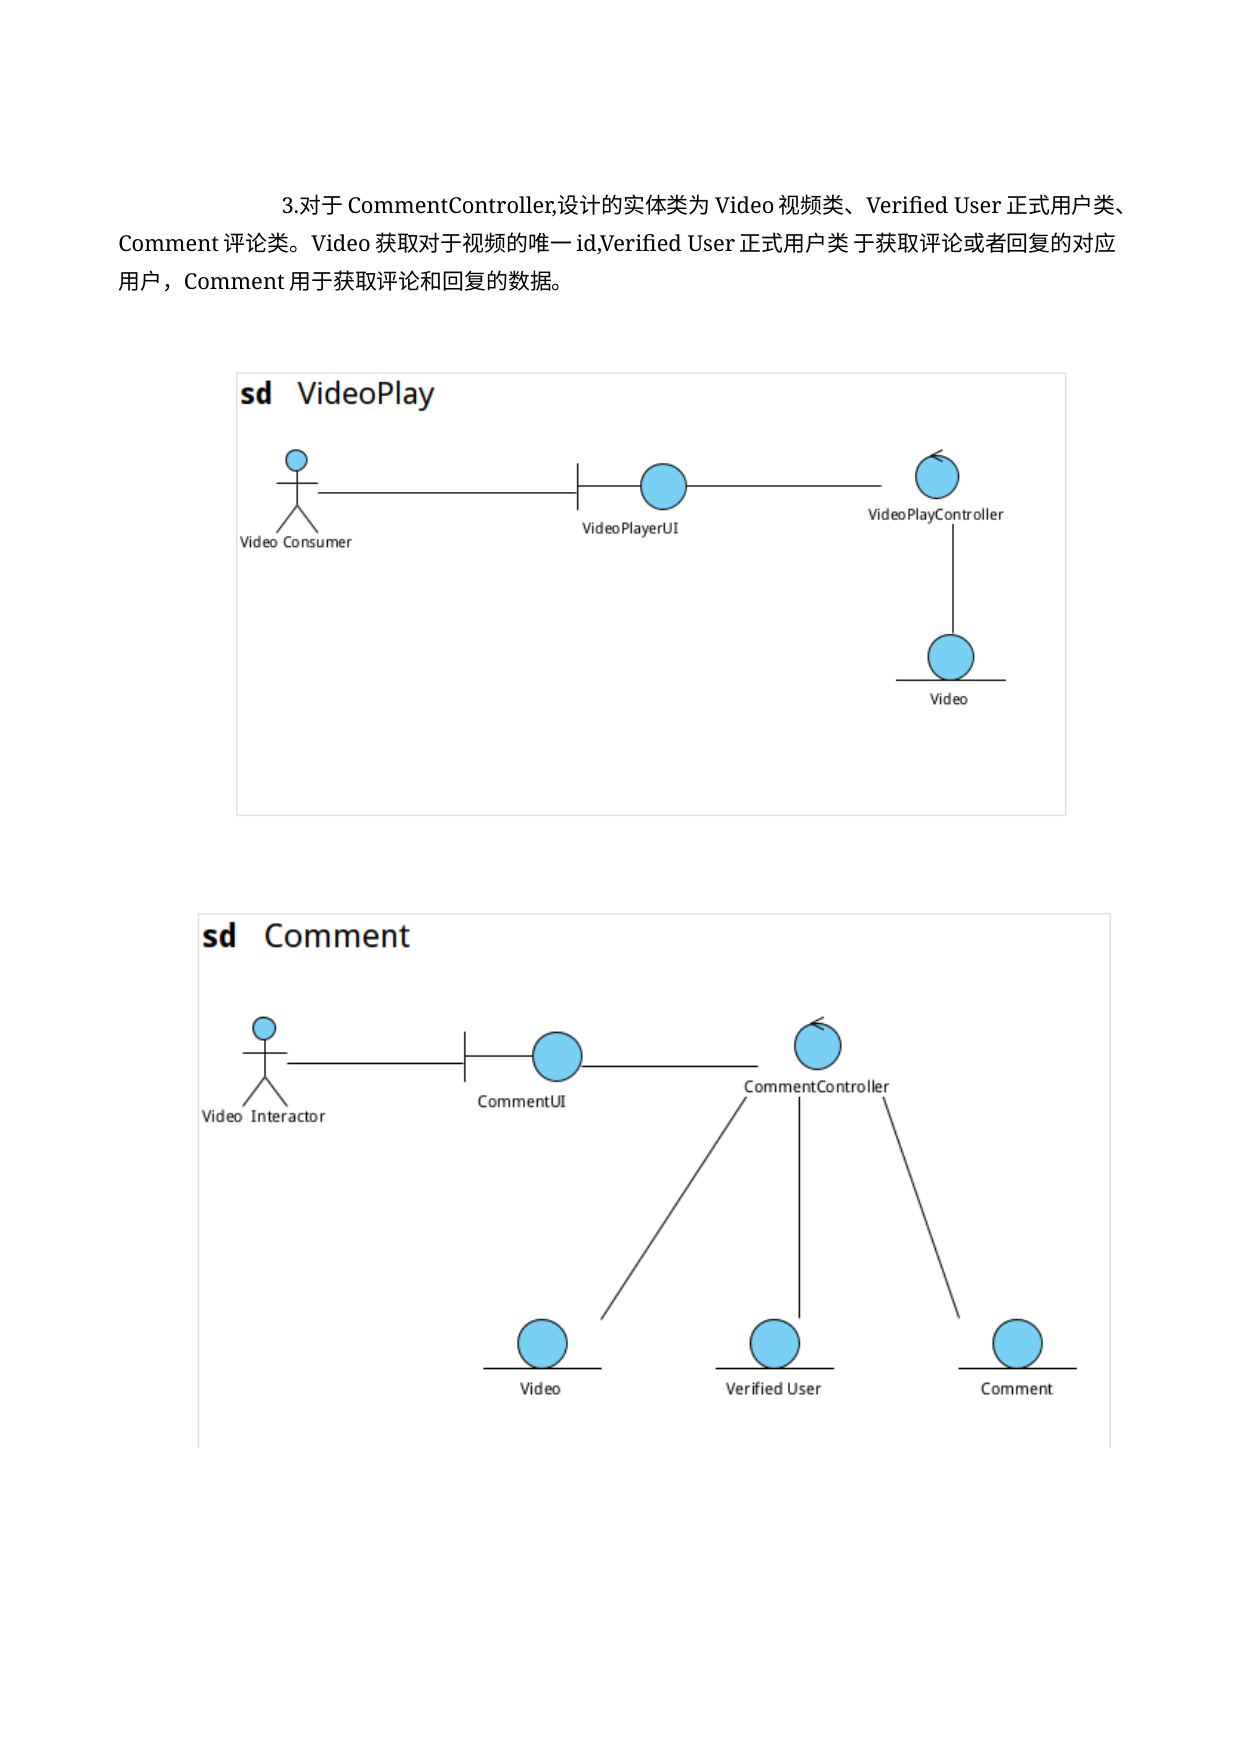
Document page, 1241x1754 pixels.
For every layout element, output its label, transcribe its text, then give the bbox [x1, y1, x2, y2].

picture [118, 356, 1123, 863]
text 3.对于CommentController,设计的实体类为Video视频类、Verified User正式用户类、Comment评论类。Video获取对于视频的唯一id,Verified User正式用户类 于获取评论或者回复的对应用户，Comment用于获取评论和回复的数据。 [118, 188, 1122, 295]
picture [118, 903, 1123, 1448]
